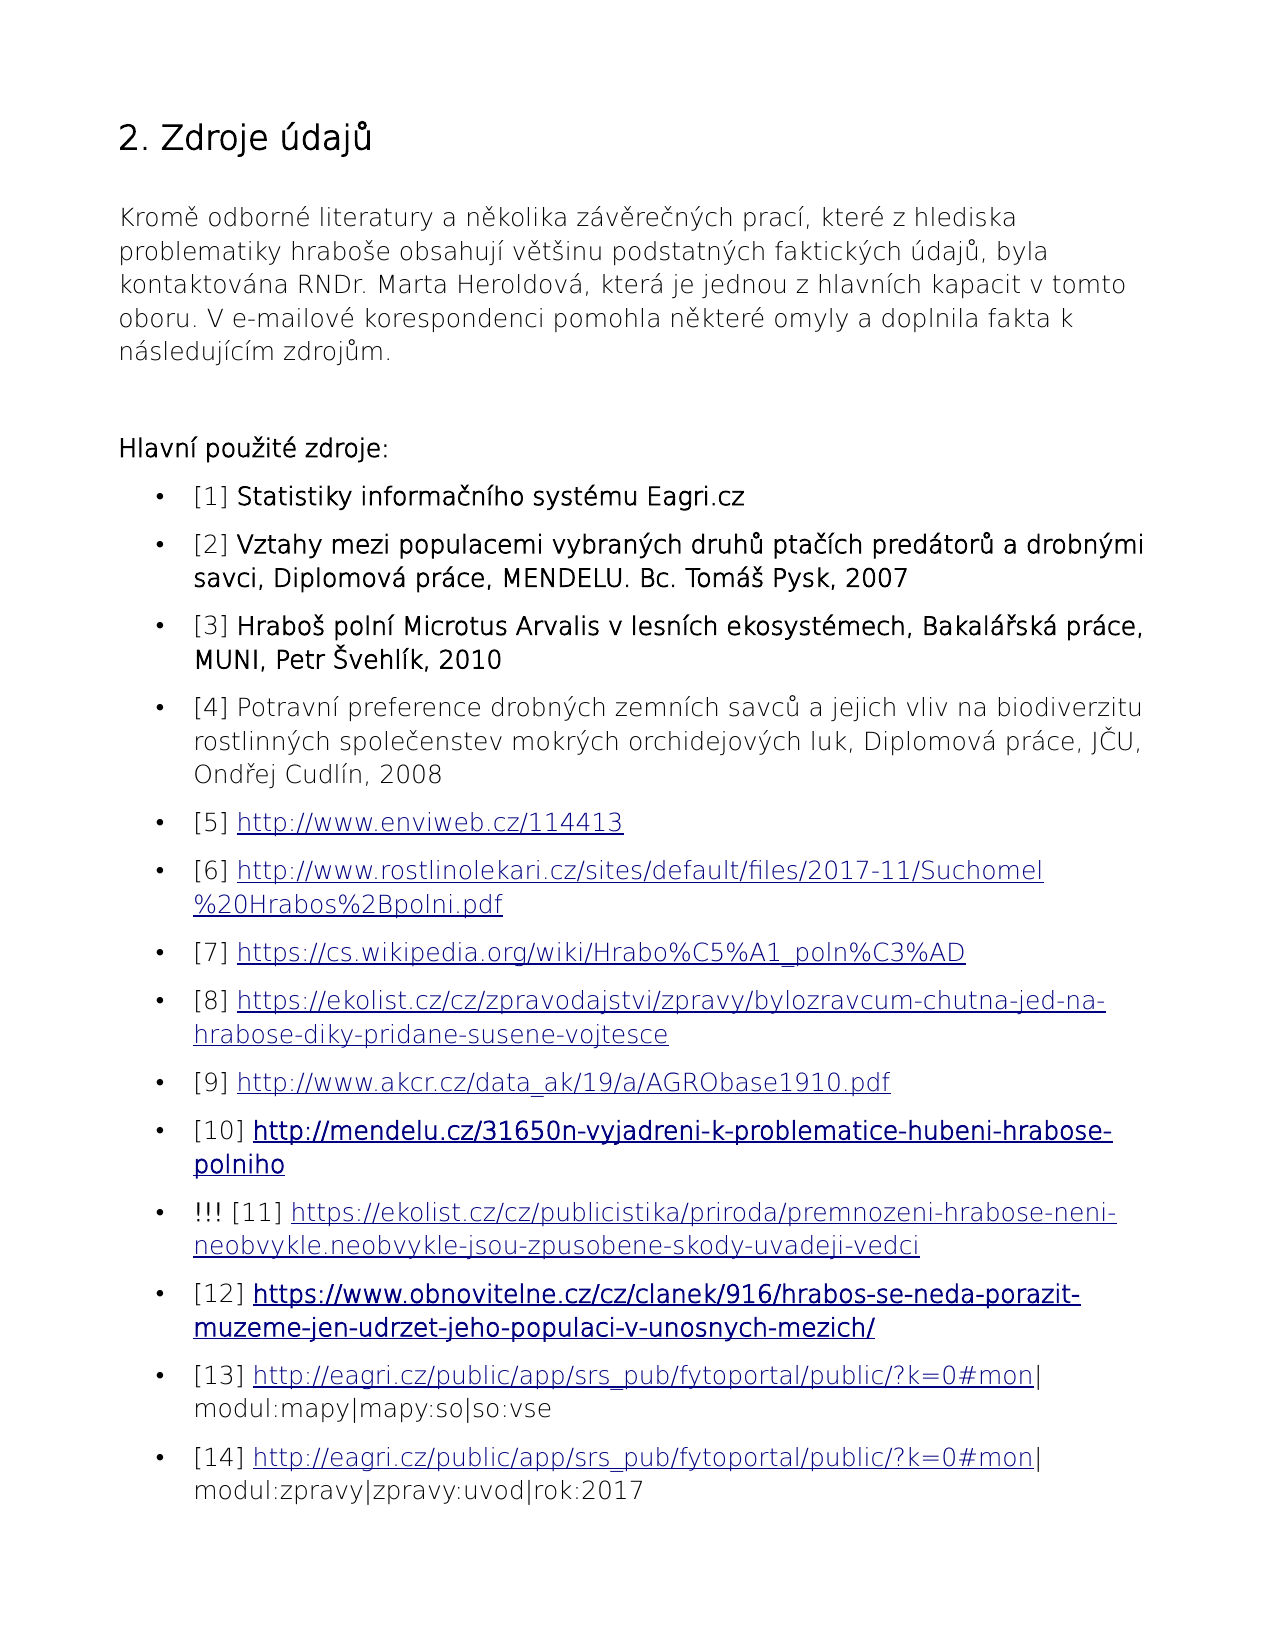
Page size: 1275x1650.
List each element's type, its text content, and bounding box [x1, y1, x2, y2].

text Hlavní použité zdroje: [118, 434, 1157, 463]
list [3] Hraboš polní Microtus Arvalis v lesních ekosystémech, Bakalářská práce, MUNI, Petr Švehlík, 2010 [156, 612, 1157, 674]
list [8] https://ekolist.cz/cz/zpravodajstvi/zpravy/bylozravcum-chutna-jed-na-hrabose-diky-pridane-susene-vojtesce [156, 986, 1157, 1049]
list [12] https://www.obnovitelne.cz/cz/clanek/916/hrabos-se-neda-porazit-muzeme-jen-udrzet-jeho-populaci-v-unosnych-mezich/ [156, 1279, 1157, 1342]
list [10] http://mendelu.cz/31650n-vyjadreni-k-problematice-hubeni-hrabose-polniho [156, 1116, 1157, 1179]
list [13] http://eagri.cz/public/app/srs_pub/fytoportal/public/?k=0#mon|modul:mapy|mapy:so|so:vse [156, 1361, 1157, 1424]
list [5] http://www.enviweb.cz/114413 [156, 808, 1157, 838]
text Kromě odborné literatury a několika závěrečných prací, které z hlediska problematiky hraboše obsahují většinu podstatných faktických údajů, byla kontaktována RNDr. Marta Heroldová, která je jednou z hlavních kapacit v tomto oboru. V e-mailové korespondenci pomohla některé omyly a doplnila fakta k následujícím zdrojům. [118, 203, 1157, 367]
list [7] https://cs.wikipedia.org/wiki/Hrabo%C5%A1_poln%C3%AD [156, 938, 1157, 967]
list !!! [11] https://ekolist.cz/cz/publicistika/priroda/premnozeni-hrabose-neni-neobvykle.neobvykle-jsou-zpusobene-skody-uvadeji-vedci [156, 1198, 1157, 1261]
list [6] http://www.rostlinolekari.cz/sites/default/files/2017-11/Suchomel%20Hrabos%2Bpolni.pdf [156, 857, 1157, 919]
list [14] http://eagri.cz/public/app/srs_pub/fytoportal/public/?k=0#mon|modul:zpravy|zpravy:uvod|rok:2017 [156, 1443, 1157, 1506]
list [2] Vztahy mezi populacemi vybraných druhů ptačích predátorů a drobnými savci, Diplomová práce, MENDELU. Bc. Tomáš Pysk, 2007 [156, 530, 1157, 593]
subtitle 2. Zdroje údajů [118, 118, 1157, 157]
list [1] Statistiky informačního systému Eagri.cz [156, 482, 1157, 511]
list [4] Potravní preference drobných zemních savců a jejich vliv na biodiverzitu rostlinných společenstev mokrých orchidejových luk, Diplomová práce, JČU, Ondřej Cudlín, 2008 [156, 693, 1157, 789]
list [9] http://www.akcr.cz/data_ak/19/a/AGRObase1910.pdf [156, 1068, 1157, 1097]
